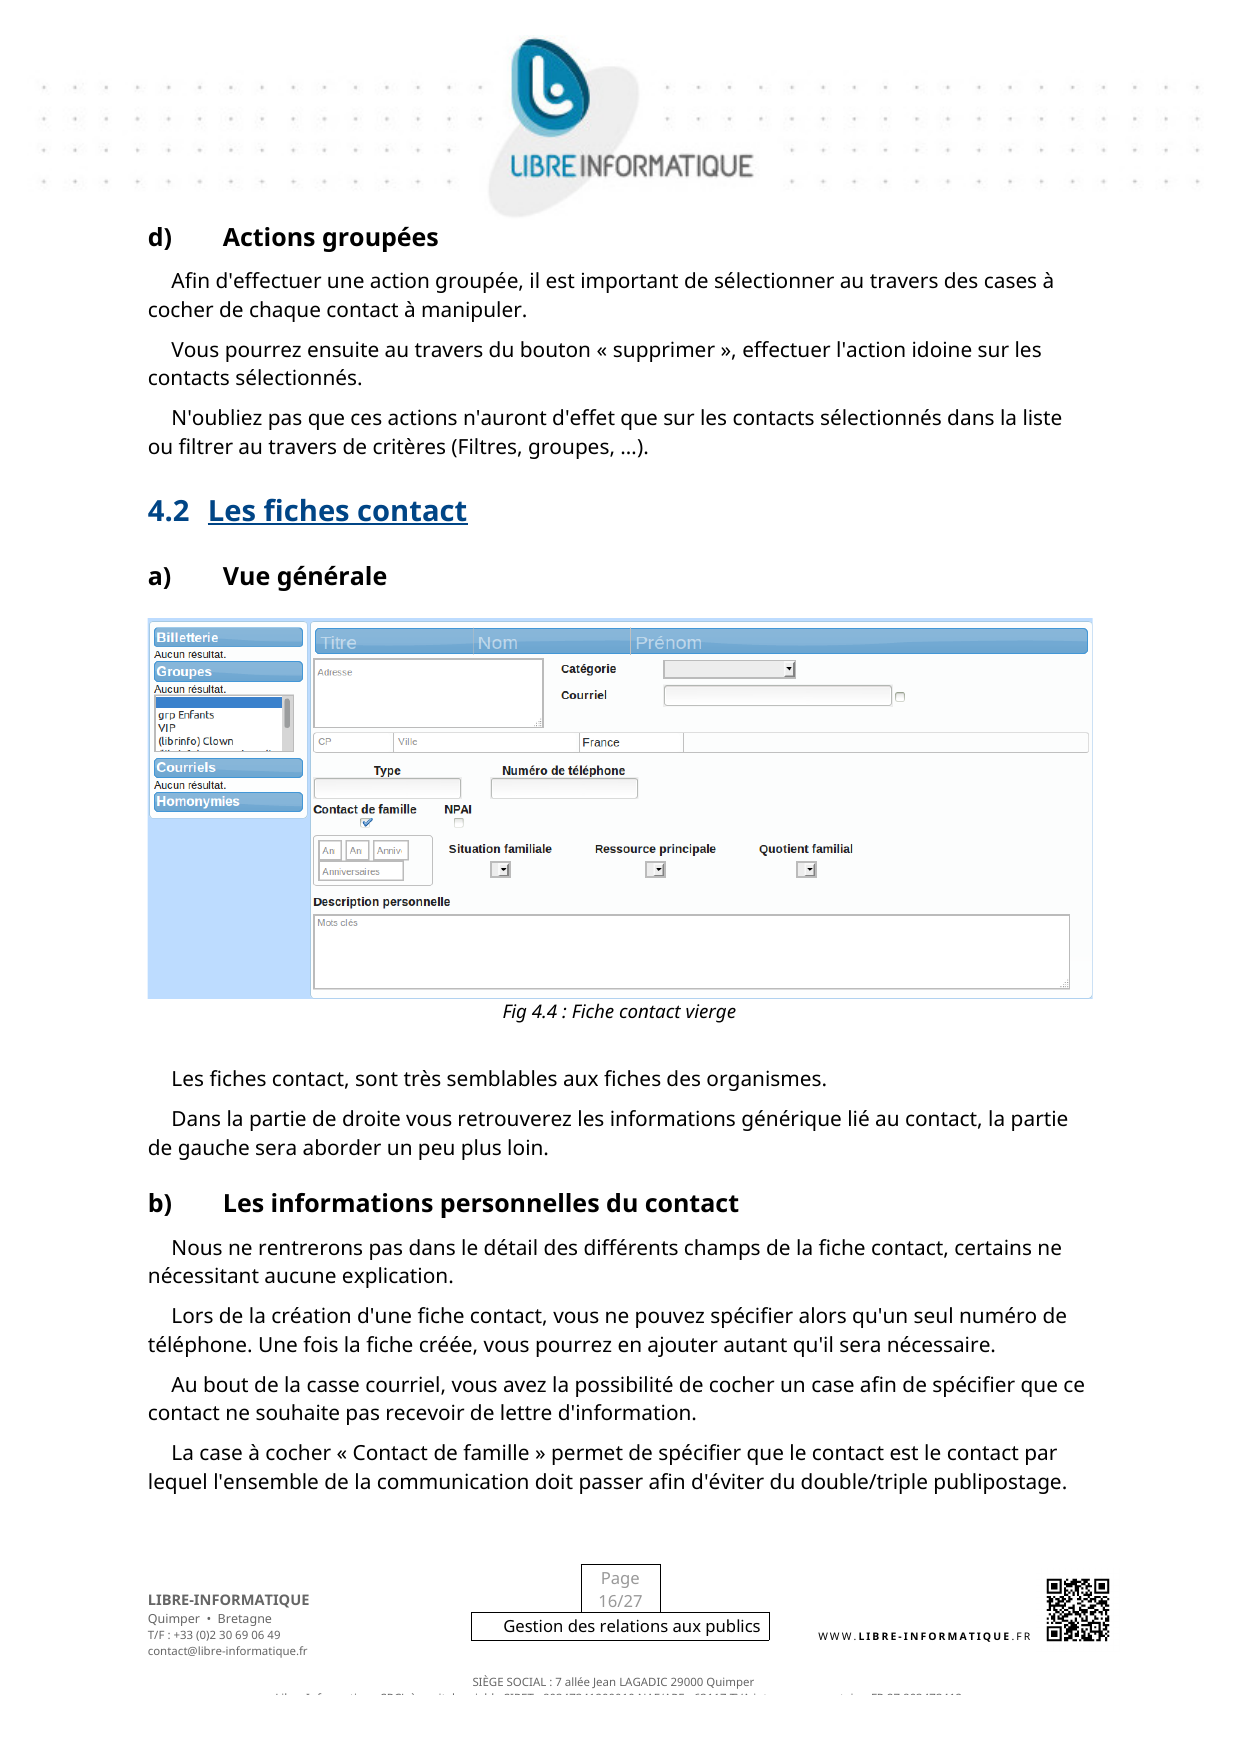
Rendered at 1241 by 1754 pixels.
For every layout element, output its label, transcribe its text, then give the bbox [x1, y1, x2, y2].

text N'oubliez pas que ces actions n'auront d'effet que sur les contacts sélectionnés dans la liste ou filtrer au travers de critères (Filtres, groupes, …). [148, 403, 1093, 460]
text Au bout de la casse courriel, vous avez la possibilité de cocher un case afin de spécifier que ce contact ne souhaite pas recevoir de lettre d'information. [148, 1370, 1093, 1427]
subtitle Les fiches contact [148, 490, 1093, 529]
text Lors de la création d'une fiche contact, vous ne pouvez spécifier alors qu'un seul numéro de téléphone. Une fois la fiche créée, vous pourrez en ajouter autant qu'il sera nécessaire. [148, 1301, 1093, 1358]
picture [147, 618, 1093, 999]
text Nous ne rentrerons pas dans le détail des différents champs de la fiche contact, certains ne nécessitant aucune explication. [148, 1233, 1093, 1289]
text La case à cocher « Contact de famille » permet de spécifier que le contact est le contact par lequel l'ensemble de la communication doit passer afin d'éviter du double/triple publipostage. [148, 1438, 1093, 1495]
picture [1036, 1568, 1120, 1652]
text Afin d'effectuer une action groupée, il est important de sélectionner au travers des cases à cocher de chaque contact à manipuler. [148, 266, 1093, 323]
text Vous pourrez ensuite au travers du bouton « supprimer », effectuer l'action idoine sur les contacts sélectionnés. [148, 335, 1093, 392]
text Dans la partie de droite vous retrouverez les informations générique lié au contact, la partie de gauche sera aborder un peu plus loin. [148, 1104, 1093, 1161]
subtitle Vue générale [148, 559, 1093, 593]
picture [27, 35, 1213, 220]
subtitle Les informations personnelles du contact [148, 1186, 1093, 1220]
text Les fiches contact, sont très semblables aux fiches des organismes. [148, 1064, 1093, 1092]
subtitle Actions groupées [148, 220, 1093, 254]
text Fig 4.4 : Fiche contact vierge [148, 999, 1093, 1024]
